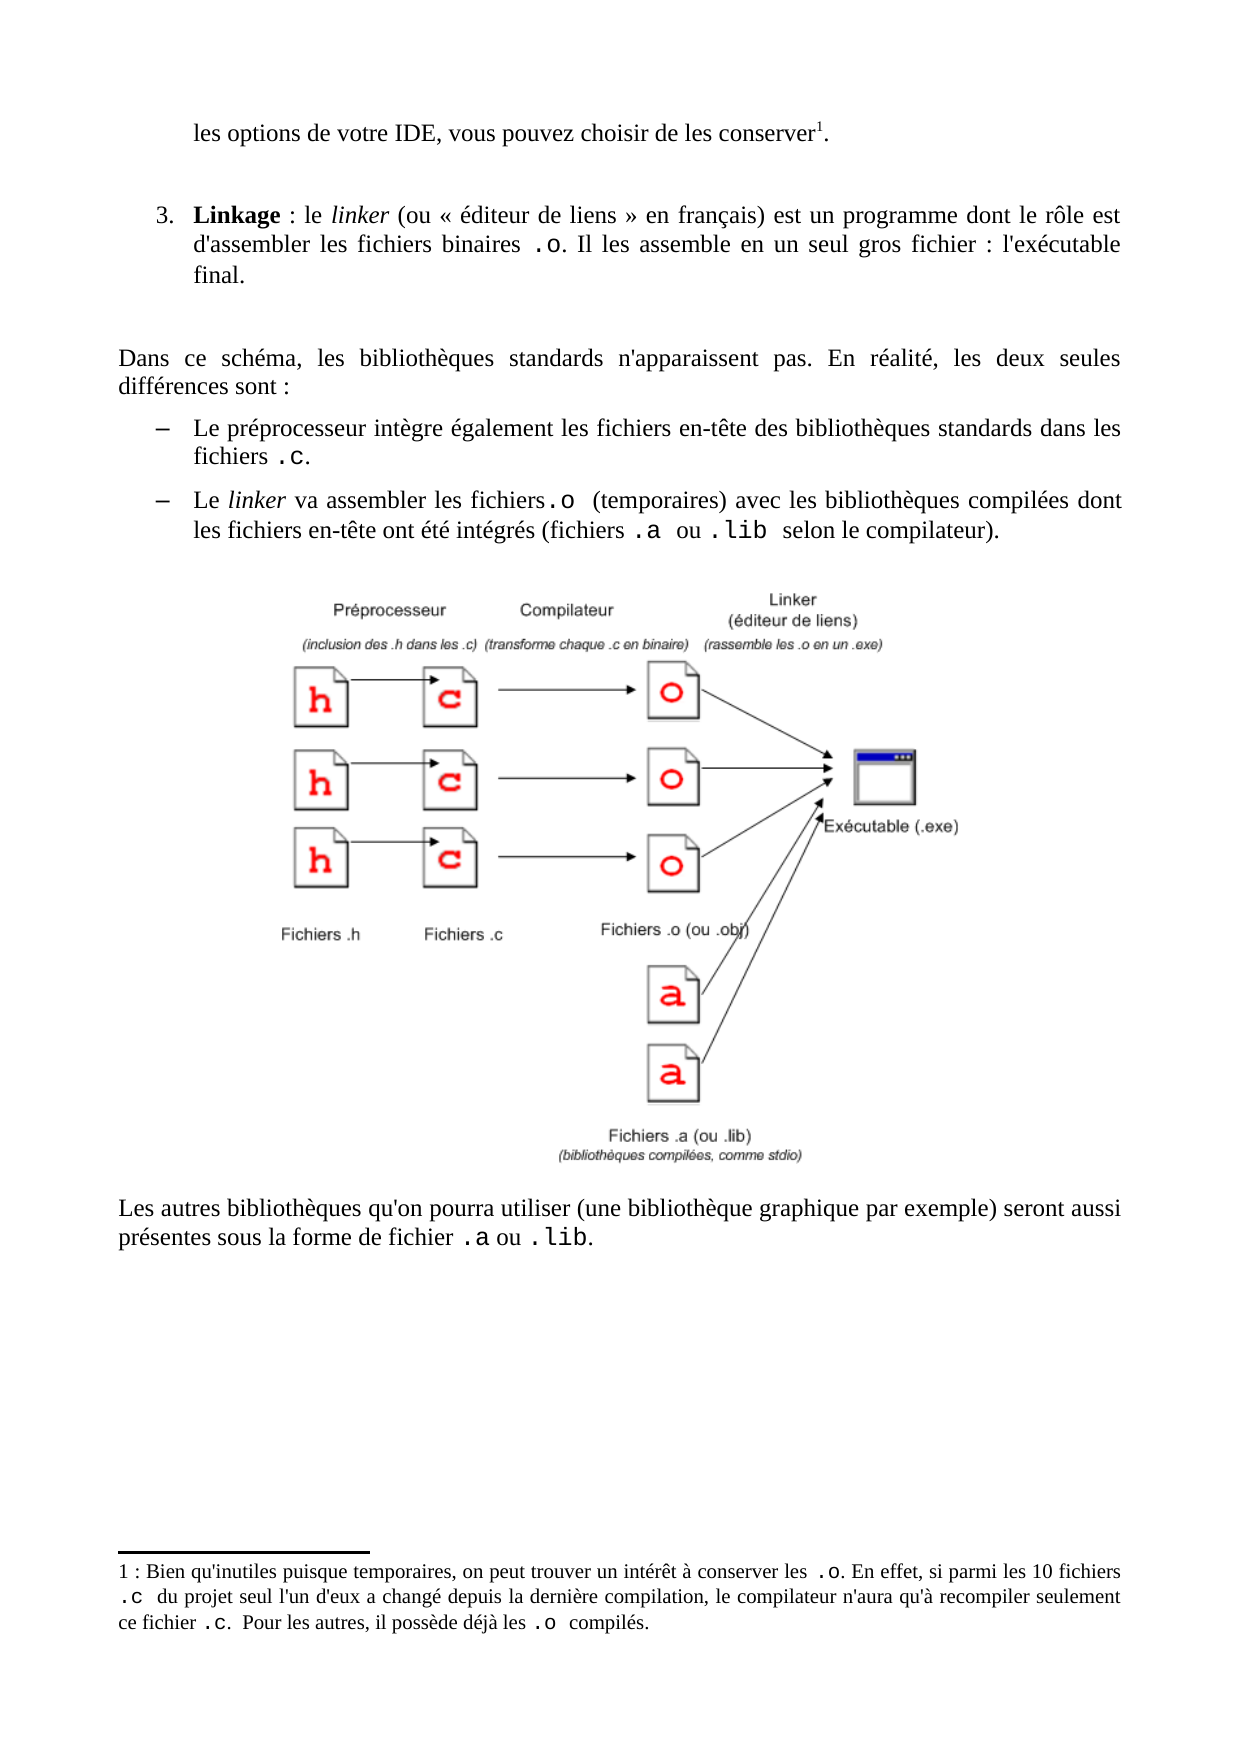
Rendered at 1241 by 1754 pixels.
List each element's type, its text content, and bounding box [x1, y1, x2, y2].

list les options de votre IDE, vous pouvez choisir de les conserver. [156, 118, 1122, 147]
picture [281, 587, 959, 1164]
text Les autres bibliothèques qu'on pourra utiliser (une bibliothèque graphique par exemple) seront aussi présentes sous la forme de fichier .a ou .lib. [118, 1193, 1122, 1252]
list Linkage : le linker (ou « éditeur de liens » en français) est un programme dont le rôle est d'assembler les fichiers binaires .o. Il les assemble en un seul gros fichier : l'exécutable final. [156, 201, 1122, 289]
text Dans ce schéma, les bibliothèques standards n'apparaissent pas. En réalité, les deux seules différences sont : [118, 343, 1122, 400]
list Le préprocesseur intègre également les fichiers en-tête des bibliothèques standards dans les fichiers .c. [156, 413, 1122, 472]
list : Bien qu'inutiles puisque temporaires, on peut trouver un intérêt à conserver les .o. En effet, si parmi les 10 fichiers .c du projet seul l'un d'eux a changé depuis la dernière compilation, le compilateur n'aura qu'à recompiler seulement ce fichier .c. Pour les autres, il possède déjà les .o compilés. [118, 1558, 1122, 1636]
list Le linker va assembler les fichiers.o (temporaires) avec les bibliothèques compilées dont les fichiers en-tête ont été intégrés (fichiers .a ou .lib selon le compilateur). [156, 485, 1122, 546]
